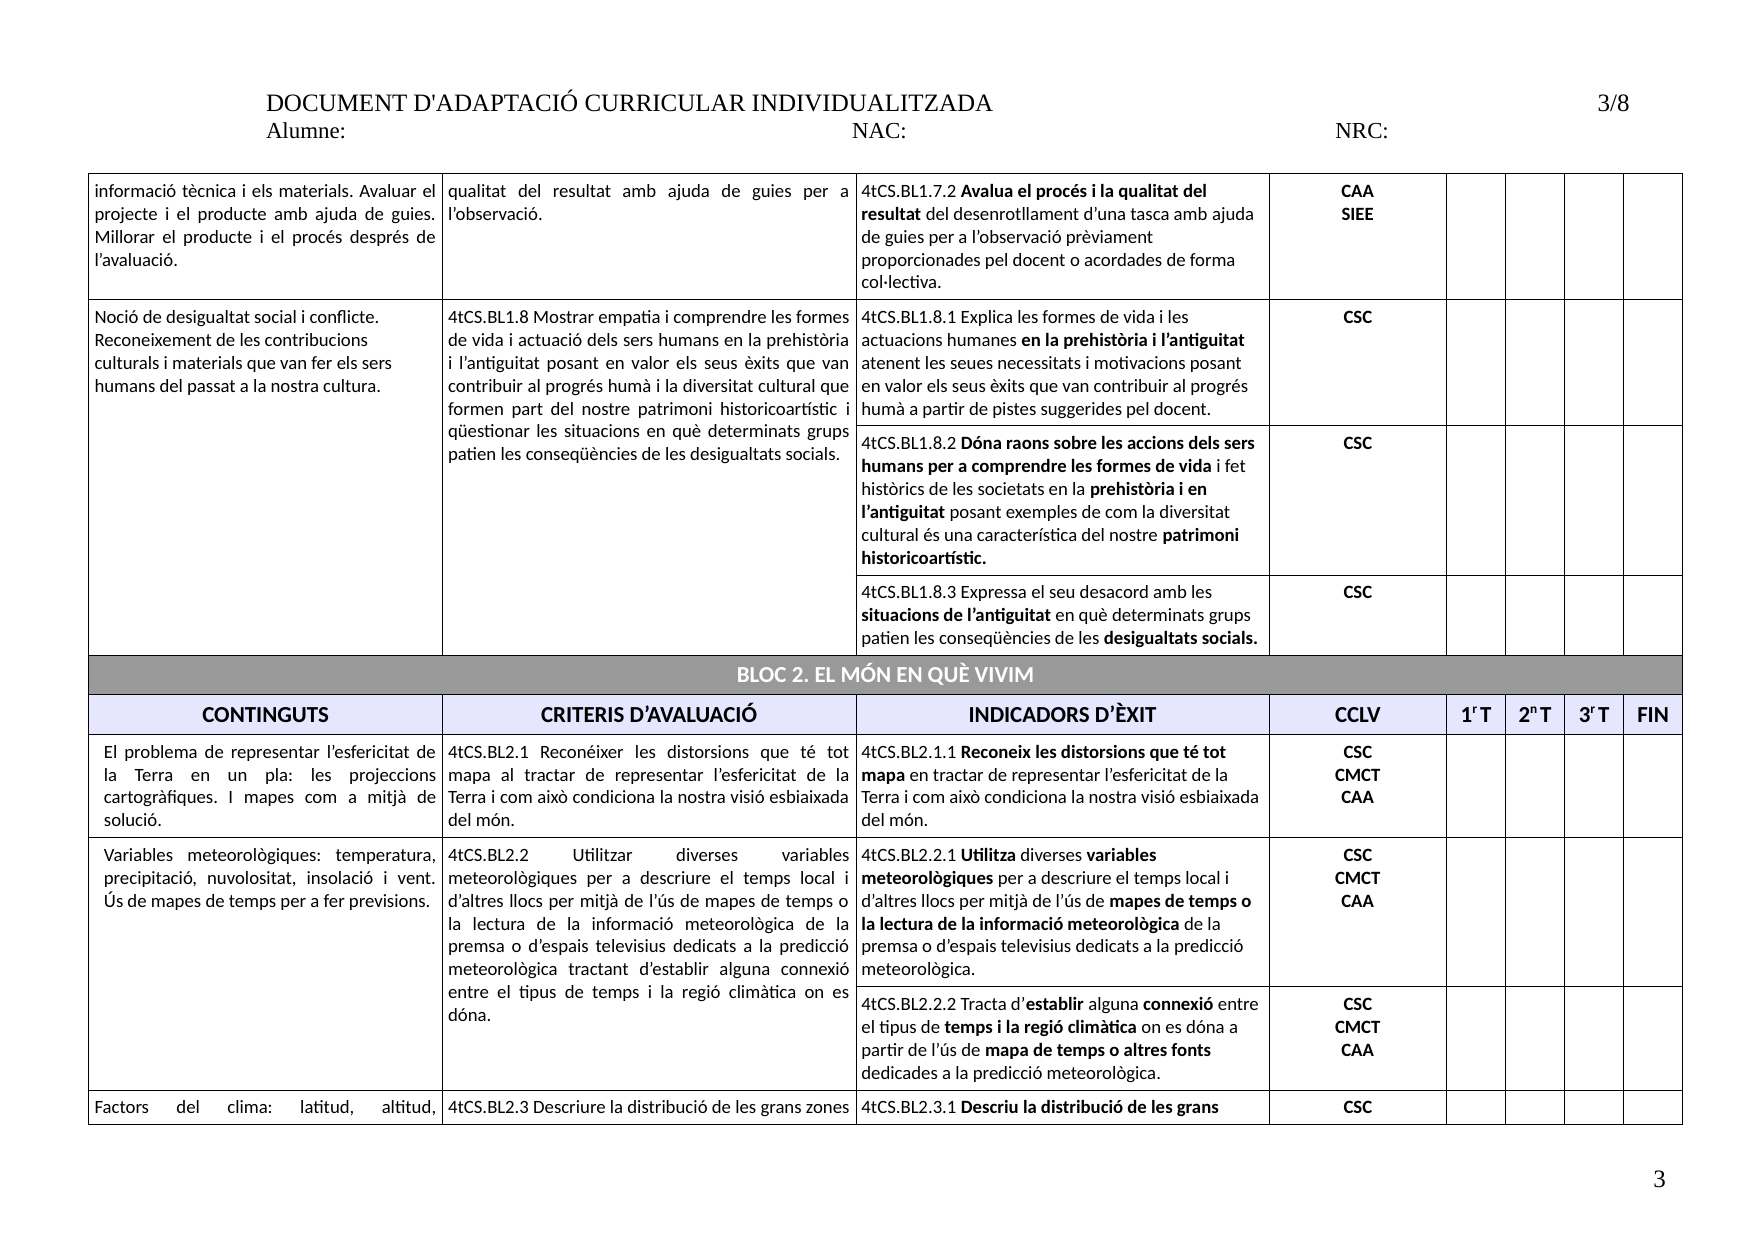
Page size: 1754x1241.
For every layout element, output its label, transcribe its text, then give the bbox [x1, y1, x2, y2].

table_cell [1565, 987, 1623, 1089]
table_cell 4tCS.BL1.8.1 Explica les formes de vida i les actuacions humanes en la prehistòria i l’antiguitat atenent les seues necessitats i motivacions posant en valor els seus èxits que van contribuir al progrés humà a partir de pistes suggerides pel docent. [857, 300, 1269, 425]
table_cell [1565, 838, 1623, 986]
table_cell 4tCS.BL2.3.1 Descriu la distribució de les grans [857, 1091, 1269, 1124]
table_cell Noció de desigualtat social i conflicte. Reconeixement de les contribucions culturals i materials que van fer els sers humans del passat a la nostra cultura. [89, 300, 442, 655]
table_cell [1624, 300, 1682, 425]
table_cell CONTINGUTS [89, 695, 442, 734]
table_cell [1506, 838, 1564, 986]
table_cell CSC [1270, 1091, 1446, 1124]
table_cell 4tCS.BL2.3 Descriure la distribució de les grans zones [443, 1091, 856, 1124]
table_cell [1506, 735, 1564, 837]
table_cell 4tCS.BL2.1 Reconéixer les distorsions que té tot mapa al tractar de representar l’esfericitat de la Terra i com això condiciona la nostra visió esbiaixada del món. [443, 735, 856, 837]
table_cell [1624, 1091, 1682, 1124]
table_cell Variables meteorològiques: temperatura, precipitació, nuvolositat, insolació i vent. Ús de mapes de temps per a fer previsions. [89, 838, 442, 1089]
table_cell CSC CMCT CAA [1270, 838, 1446, 986]
table_cell [1565, 174, 1623, 299]
table_cell [1506, 300, 1564, 425]
table_cell 4tCS.BL1.8.3 Expressa el seu desacord amb les situacions de l’antiguitat en què determinats grups patien les conseqüències de les desigualtats socials. [857, 576, 1269, 655]
table_cell Factors del clima: latitud, altitud, [89, 1091, 442, 1124]
table_cell [1624, 735, 1682, 837]
table_cell informació tècnica i els materials. Avaluar el projecte i el producte amb ajuda de guies. Millorar el producte i el procés després de l’avaluació. [89, 174, 442, 299]
table_cell [1506, 174, 1564, 299]
table_cell CRITERIS D’AVALUACIÓ [443, 695, 856, 734]
table_cell [1447, 735, 1505, 837]
table_cell [1506, 1091, 1564, 1124]
table_cell 4tCS.BL1.8.2 Dóna raons sobre les accions dels sers humans per a comprendre les formes de vida i fet històrics de les societats en la prehistòria i en l’antiguitat posant exemples de com la diversitat cultural és una característica del nostre patrimoni historicoartístic. [857, 426, 1269, 574]
table_cell 4tCS.BL1.8 Mostrar empatia i comprendre les formes de vida i actuació dels sers humans en la prehistòria i l’antiguitat posant en valor els seus èxits que van contribuir al progrés humà i la diversitat cultural que formen part del nostre patrimoni historicoartístic i qüestionar les situacions en què determinats grups patien les conseqüències de les desigualtats socials. [443, 300, 856, 655]
table_cell 4tCS.BL2.2.2 Tracta d’establir alguna connexió entre el tipus de temps i la regió climàtica on es dóna a partir de l’ús de mapa de temps o altres fonts dedicades a la predicció meteorològica. [857, 987, 1269, 1089]
table_cell 4tCS.BL1.7.2 Avalua el procés i la qualitat del resultat del desenrotllament d’una tasca amb ajuda de guies per a l’observació prèviament proporcionades pel docent o acordades de forma col·lectiva. [857, 174, 1269, 299]
table_cell [1447, 576, 1505, 655]
table_cell INDICADORS D’ÈXIT [857, 695, 1269, 734]
table_cell [1447, 1091, 1505, 1124]
table_cell [1447, 300, 1505, 425]
table_cell [1624, 174, 1682, 299]
table_cell [1565, 300, 1623, 425]
table_cell CSC [1270, 426, 1446, 574]
table_cell 2n T [1506, 695, 1564, 734]
table_cell BLOC 2. EL MÓN EN QUÈ VIVIM [89, 656, 1682, 694]
table_cell El problema de representar l’esfericitat de la Terra en un pla: les projeccions cartogràfiques. I mapes com a mitjà de solució. [89, 735, 442, 837]
table_cell [1565, 426, 1623, 574]
table_cell 3r T [1565, 695, 1623, 734]
table_cell [1447, 838, 1505, 986]
table_cell qualitat del resultat amb ajuda de guies per a l’observació. [443, 174, 856, 299]
table_cell CSC [1270, 576, 1446, 655]
table_cell 4tCS.BL2.1.1 Reconeix les distorsions que té tot mapa en tractar de representar l’esfericitat de la Terra i com això condiciona la nostra visió esbiaixada del món. [857, 735, 1269, 837]
table_cell [1447, 987, 1505, 1089]
table_cell [1565, 735, 1623, 837]
table_cell FIN [1624, 695, 1682, 734]
table_cell CSC CMCT CAA [1270, 735, 1446, 837]
table_cell [1624, 426, 1682, 574]
table_cell 4tCS.BL2.2.1 Utilitza diverses variables meteorològiques per a descriure el temps local i d’altres llocs per mitjà de l’ús de mapes de temps o la lectura de la informació meteorològica de la premsa o d’espais televisius dedicats a la predicció meteorològica. [857, 838, 1269, 986]
table_cell [1447, 426, 1505, 574]
table_cell [1506, 426, 1564, 574]
table_cell [1624, 987, 1682, 1089]
table_cell [1565, 576, 1623, 655]
table_cell [1624, 576, 1682, 655]
table_cell CSC CMCT CAA [1270, 987, 1446, 1089]
table_cell CAA SIEE [1270, 174, 1446, 299]
table_cell [1447, 174, 1505, 299]
table_cell CSC [1270, 300, 1446, 425]
table_cell CCLV [1270, 695, 1446, 734]
table_cell 1r T [1447, 695, 1505, 734]
table_cell [1565, 1091, 1623, 1124]
table_cell [1624, 838, 1682, 986]
table_cell [1506, 576, 1564, 655]
table_cell [1506, 987, 1564, 1089]
table_cell 4tCS.BL2.2 Utilitzar diverses variables meteorològiques per a descriure el temps local i d’altres llocs per mitjà de l’ús de mapes de temps o la lectura de la informació meteorològica de la premsa o d’espais televisius dedicats a la predicció meteorològica tractant d’establir alguna connexió entre el tipus de temps i la regió climàtica on es dóna. [443, 838, 856, 1089]
